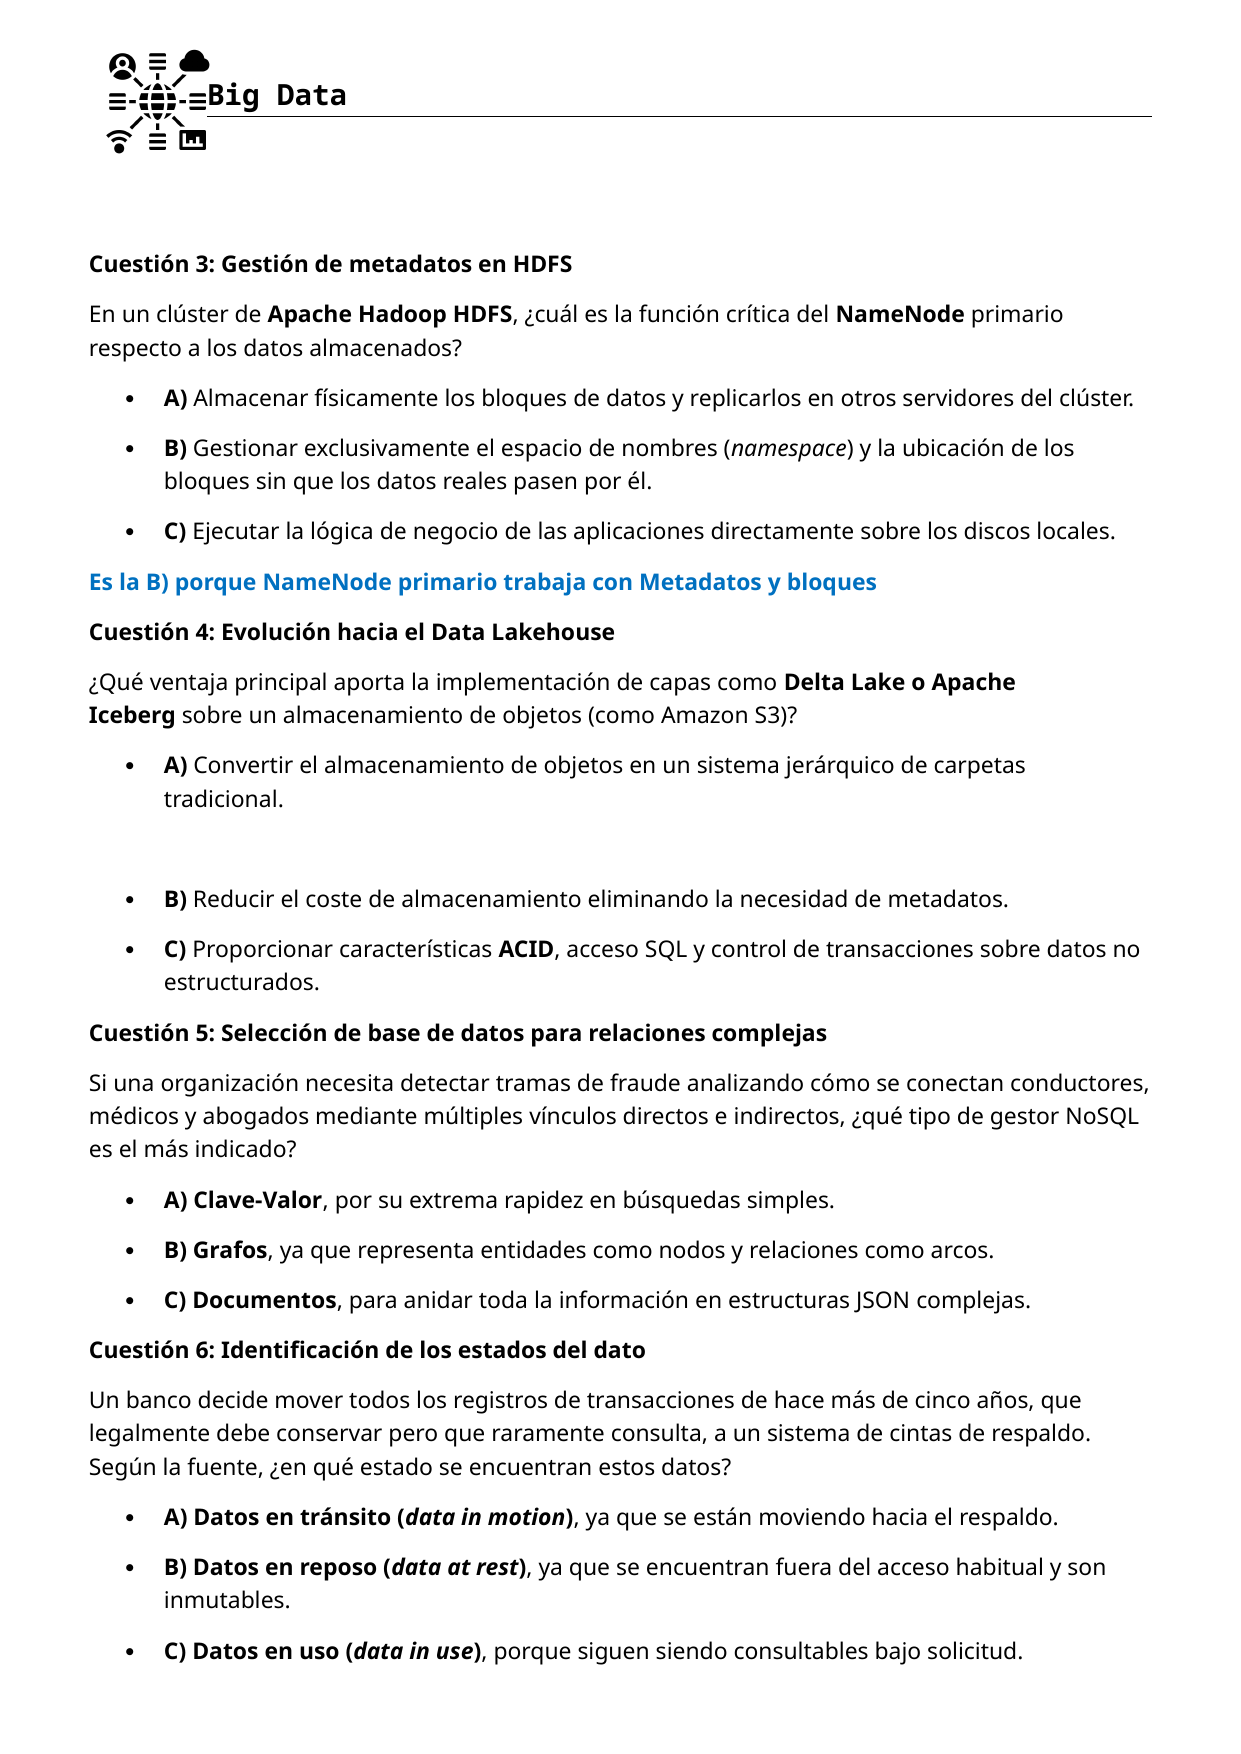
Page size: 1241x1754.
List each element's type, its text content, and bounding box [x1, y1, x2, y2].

text Cuestión 6: Identificación de los estados del dato [89, 1334, 1152, 1365]
list B) Reducir el coste de almacenamiento eliminando la necesidad de metadatos. [126, 883, 1152, 914]
list A) Almacenar físicamente los bloques de datos y replicarlos en otros servidores del clúster. [126, 382, 1152, 413]
text Si una organización necesita detectar tramas de fraude analizando cómo se conectan conductores, médicos y abogados mediante múltiples vínculos directos e indirectos, ¿qué tipo de gestor NoSQL es el más indicado? [89, 1067, 1152, 1165]
text Cuestión 3: Gestión de metadatos en HDFS [89, 248, 1152, 279]
list B) Grafos, ya que representa entidades como nodos y relaciones como arcos. [126, 1234, 1152, 1265]
list A) Clave-Valor, por su extrema rapidez en búsquedas simples. [126, 1183, 1152, 1215]
text Es la B) porque NameNode primario trabaja con Metadatos y bloques [89, 565, 1152, 597]
list B) Datos en reposo (data at rest), ya que se encuentran fuera del acceso habitual y son inmutables. [126, 1551, 1152, 1616]
text Cuestión 4: Evolución hacia el Data Lakehouse [89, 616, 1152, 647]
text Un banco decide mover todos los registros de transacciones de hace más de cinco años, que legalmente debe conservar pero que raramente consulta, a un sistema de cintas de respaldo. Según la fuente, ¿en qué estado se encuentran estos datos? [89, 1384, 1152, 1482]
list B) Gestionar exclusivamente el espacio de nombres (namespace) y la ubicación de los bloques sin que los datos reales pasen por él. [126, 432, 1152, 496]
list C) Documentos, para anidar toda la información en estructuras JSON complejas. [126, 1284, 1152, 1315]
list A) Convertir el almacenamiento de objetos en un sistema jerárquico de carpetas tradicional. [126, 749, 1152, 814]
list C) Ejecutar la lógica de negocio de las aplicaciones directamente sobre los discos locales. [126, 515, 1152, 547]
list A) Datos en tránsito (data in motion), ya que se están moviendo hacia el respaldo. [126, 1501, 1152, 1532]
list C) Proporcionar características ACID, acceso SQL y control de transacciones sobre datos no estructurados. [126, 933, 1152, 998]
text Cuestión 5: Selección de base de datos para relaciones complejas [89, 1016, 1152, 1048]
text En un clúster de Apache Hadoop HDFS, ¿cuál es la función crítica del NameNode primario respecto a los datos almacenados? [89, 298, 1152, 363]
list C) Datos en uso (data in use), porque siguen siendo consultables bajo solicitud. [126, 1634, 1152, 1666]
text ¿Qué ventaja principal aporta la implementación de capas como Delta Lake o Apache Iceberg sobre un almacenamiento de objetos (como Amazon S3)? [89, 666, 1152, 730]
